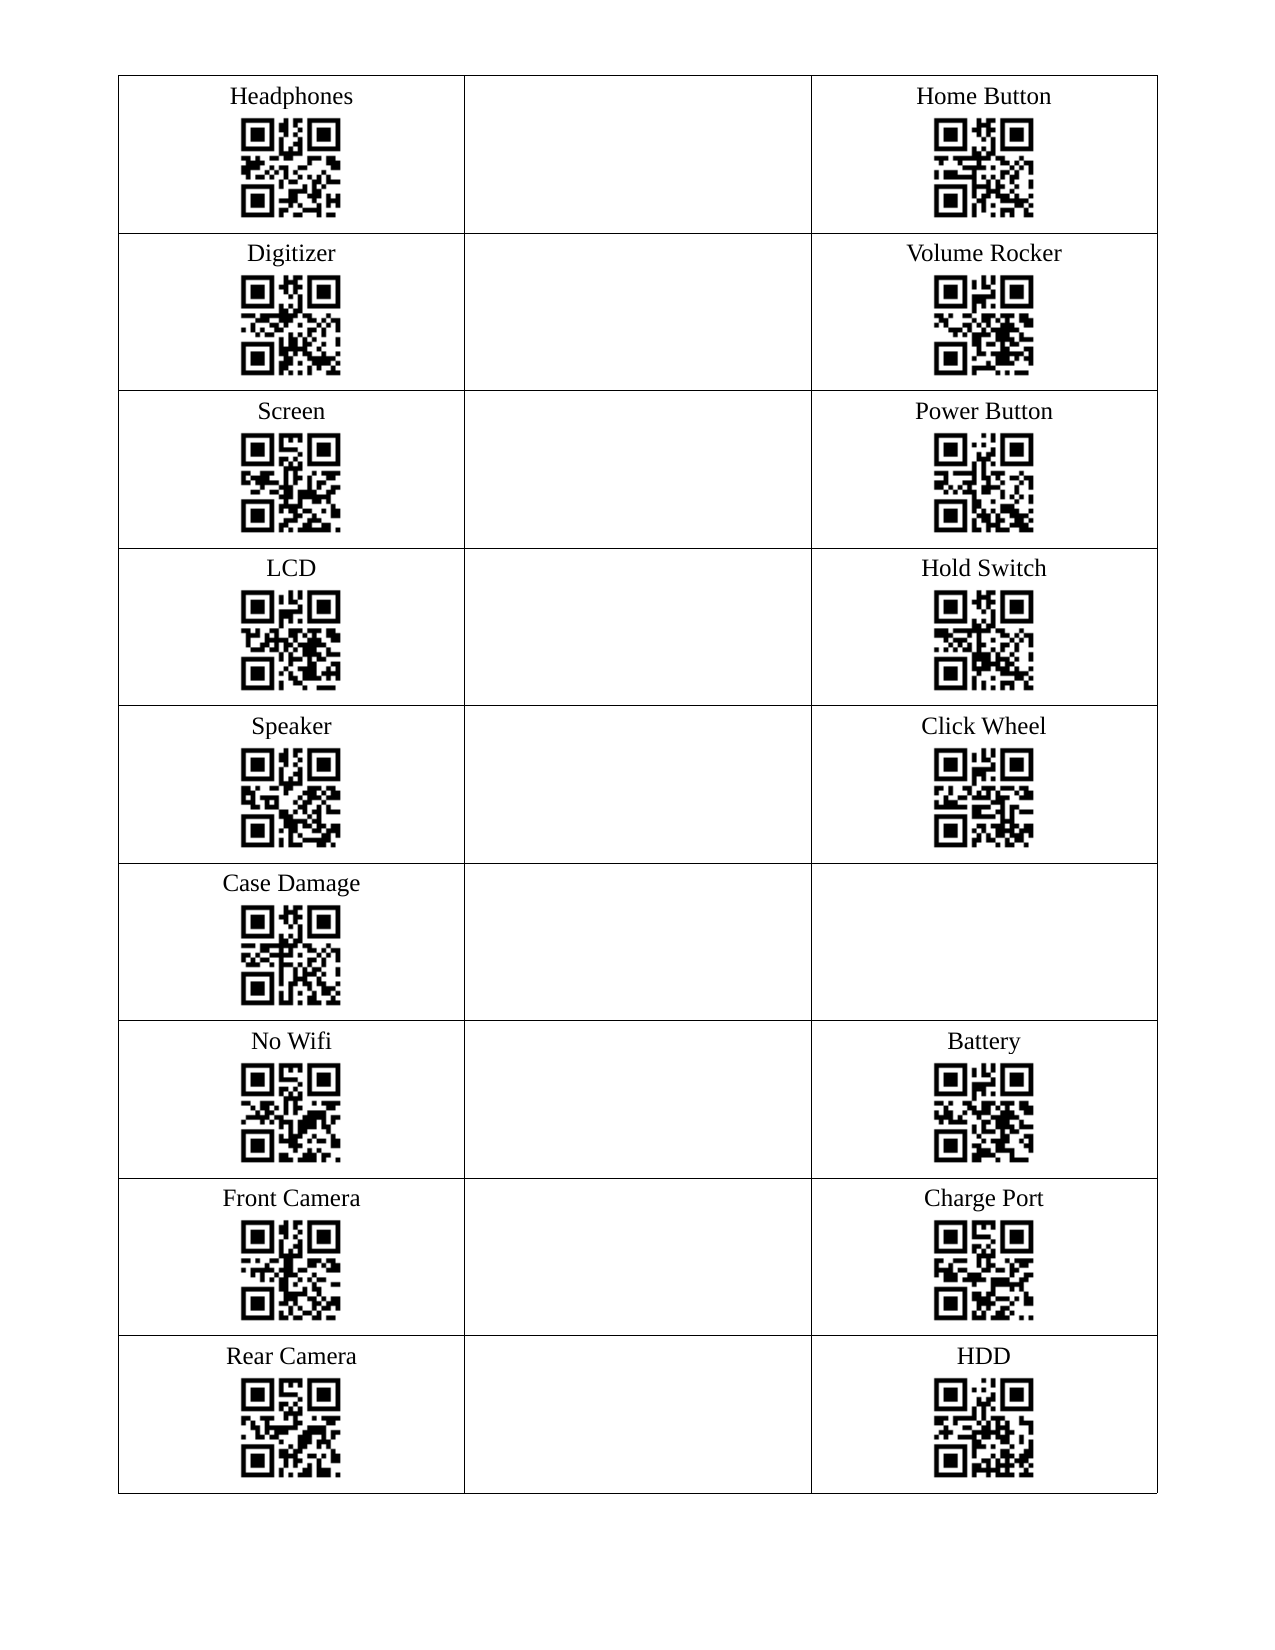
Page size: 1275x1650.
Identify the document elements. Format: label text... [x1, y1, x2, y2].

picture [925, 1054, 1043, 1172]
table_cell Screen [119, 391, 464, 547]
picture [232, 739, 350, 857]
table_cell Rear Camera [119, 1336, 464, 1492]
table_header Home Button [812, 76, 1157, 232]
table_cell Click Wheel [812, 706, 1157, 862]
table_cell [465, 864, 811, 1020]
picture [925, 109, 1043, 227]
picture [925, 1212, 1043, 1330]
picture [232, 897, 350, 1015]
picture [925, 1369, 1043, 1487]
table_cell [465, 1179, 811, 1335]
table_cell [465, 1021, 811, 1177]
picture [925, 739, 1043, 857]
table_cell [812, 864, 1157, 1020]
picture [232, 582, 350, 700]
table_cell Hold Switch [812, 549, 1157, 705]
table_header [465, 76, 811, 232]
table_cell No Wifi [119, 1021, 464, 1177]
picture [232, 1054, 350, 1172]
picture [232, 267, 350, 385]
table_cell [465, 549, 811, 705]
picture [232, 109, 350, 227]
picture [232, 424, 350, 542]
table_cell Charge Port [812, 1179, 1157, 1335]
table_cell Volume Rocker [812, 234, 1157, 390]
table_header Headphones [119, 76, 464, 232]
table_cell [465, 706, 811, 862]
table_cell Digitizer [119, 234, 464, 390]
table_cell Power Button [812, 391, 1157, 547]
picture [232, 1212, 350, 1330]
picture [925, 267, 1043, 385]
table_cell LCD [119, 549, 464, 705]
picture [925, 582, 1043, 700]
table_cell Front Camera [119, 1179, 464, 1335]
table_cell [465, 391, 811, 547]
picture [925, 424, 1043, 542]
table_cell [465, 1336, 811, 1492]
table_cell HDD [812, 1336, 1157, 1492]
table_cell [465, 234, 811, 390]
table_cell Case Damage [119, 864, 464, 1020]
picture [232, 1369, 350, 1487]
table_cell Speaker [119, 706, 464, 862]
table_cell Battery [812, 1021, 1157, 1177]
